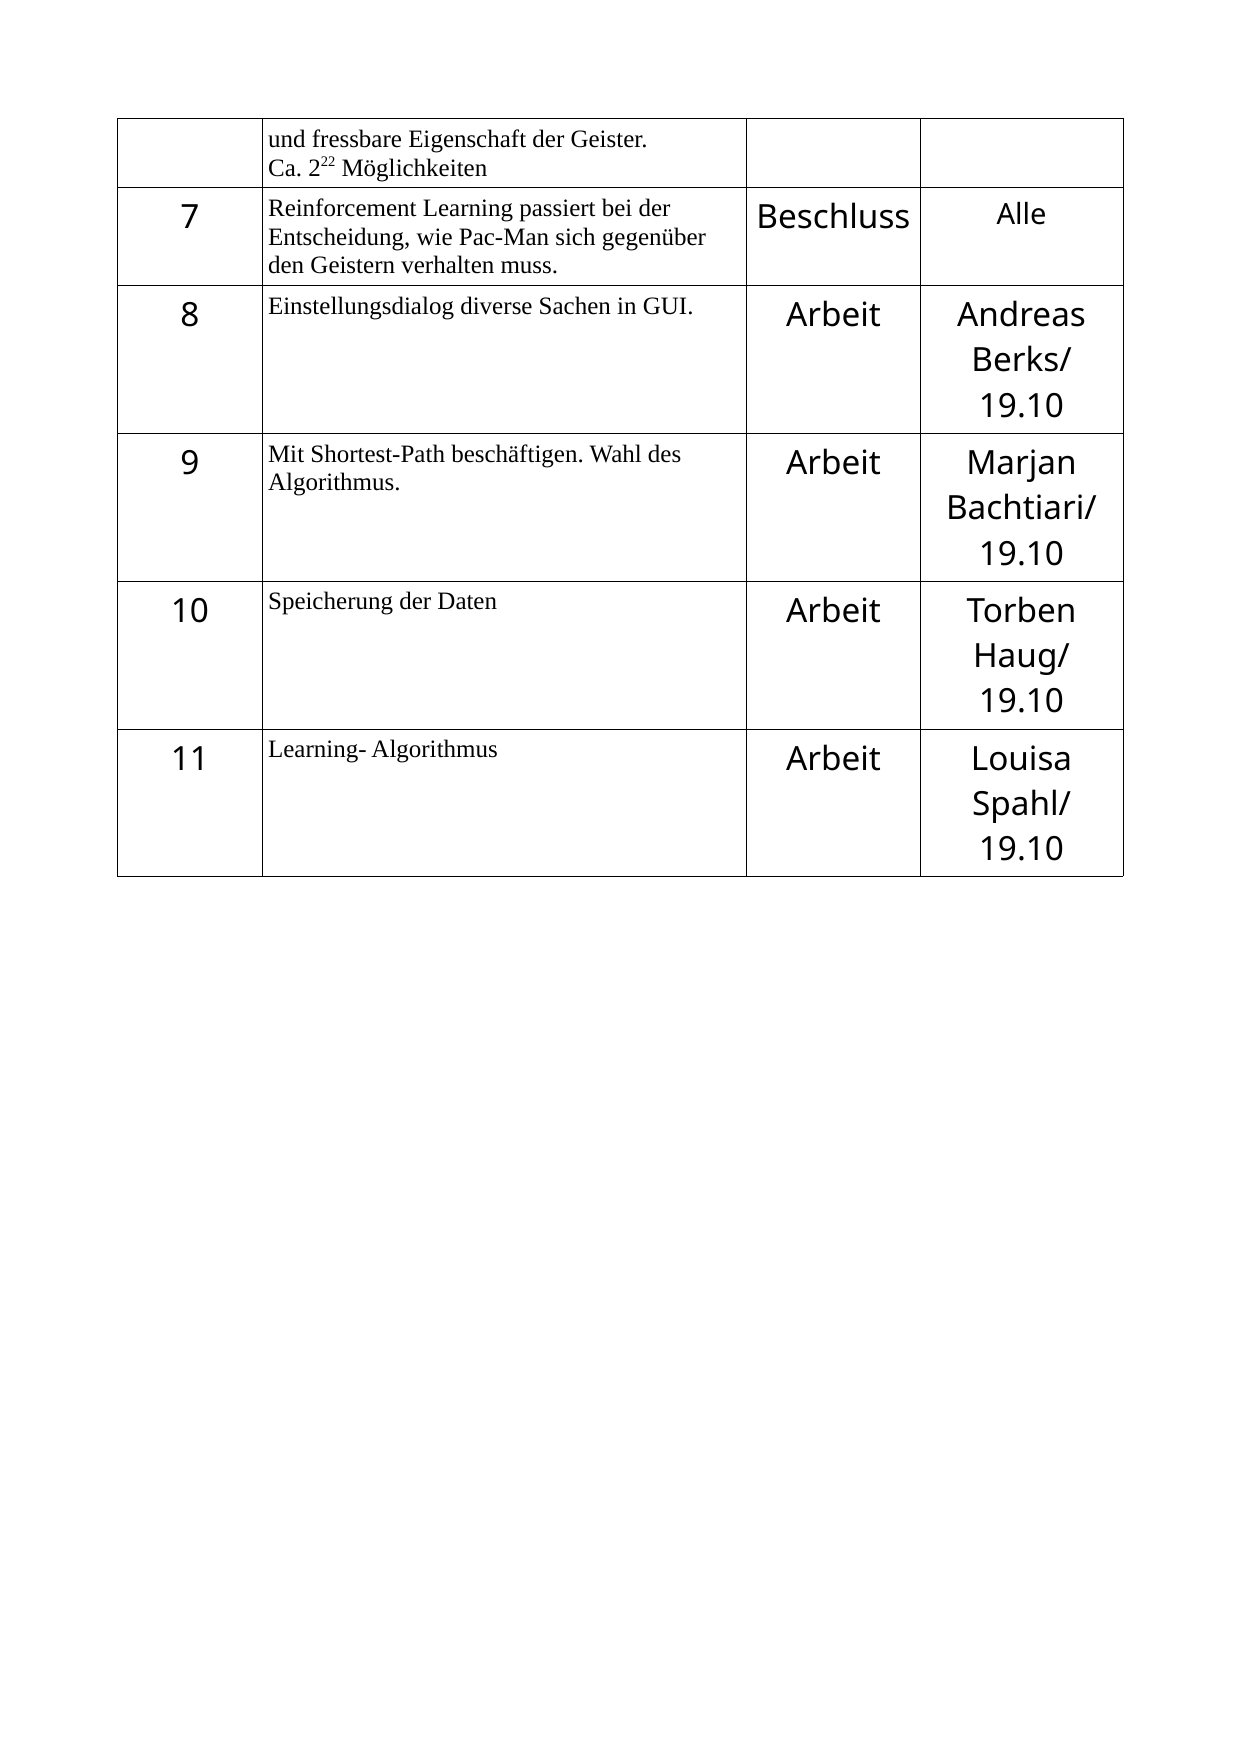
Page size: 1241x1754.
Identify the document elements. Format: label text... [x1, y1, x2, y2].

table_cell [747, 119, 920, 187]
table_cell 8 [118, 286, 262, 433]
table_cell Beschluss [747, 188, 920, 285]
table_cell Mit Shortest-Path beschäftigen. Wahl des Algorithmus. [263, 434, 746, 581]
table_cell Torben Haug/ 19.10 [921, 582, 1123, 728]
table_cell Arbeit [747, 582, 920, 728]
table_cell Speicherung der Daten [263, 582, 746, 728]
table_cell [118, 119, 262, 187]
table_cell Arbeit [747, 286, 920, 433]
table_cell Alle [921, 188, 1123, 285]
table_cell 11 [118, 730, 262, 876]
table_cell [921, 119, 1123, 187]
table_cell Einstellungsdialog diverse Sachen in GUI. [263, 286, 746, 433]
table_cell Andreas Berks/ 19.10 [921, 286, 1123, 433]
table_cell und fressbare Eigenschaft der Geister. Ca. 222 Möglichkeiten [263, 119, 746, 187]
table_cell 10 [118, 582, 262, 728]
table_cell Arbeit [747, 434, 920, 581]
table_cell Louisa Spahl/ 19.10 [921, 730, 1123, 876]
table_cell Reinforcement Learning passiert bei der Entscheidung, wie Pac-Man sich gegenüber den Geistern verhalten muss. [263, 188, 746, 285]
table_cell Learning- Algorithmus [263, 730, 746, 876]
table_cell 7 [118, 188, 262, 285]
table_cell 9 [118, 434, 262, 581]
table_cell Marjan Bachtiari/ 19.10 [921, 434, 1123, 581]
table_cell Arbeit [747, 730, 920, 876]
